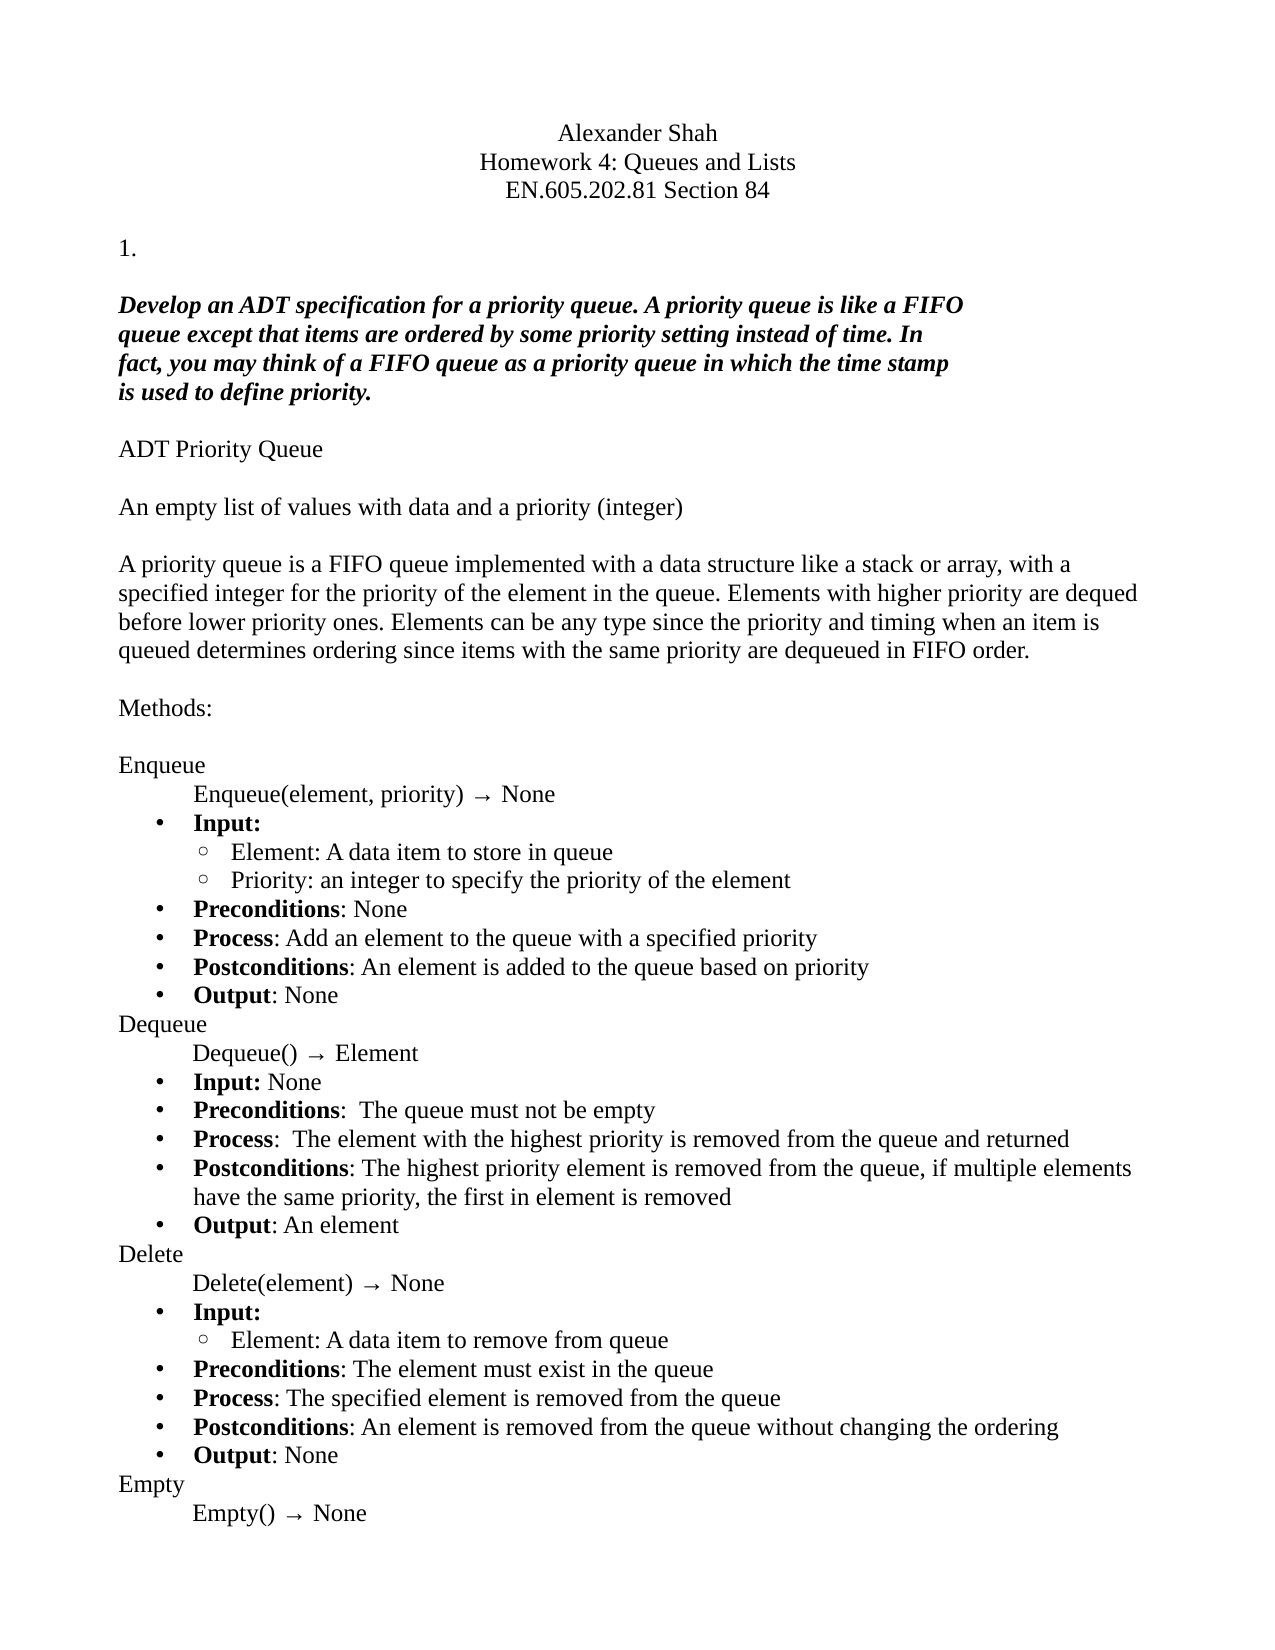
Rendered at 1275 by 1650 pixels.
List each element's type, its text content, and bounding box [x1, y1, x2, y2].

text A priority queue is a FIFO queue implemented with a data structure like a stack or array, with a specified integer for the priority of the element in the queue. Elements with higher priority are dequed before lower priority ones. Elements can be any type since the priority and timing when an item is queued determines ordering since items with the same priority are dequeued in FIFO order. [118, 549, 1157, 664]
text Enqueue [118, 751, 1157, 779]
list Priority: an integer to specify the priority of the element [193, 866, 1157, 894]
text Homework 4: Queues and Lists EN.605.202.81 Section 84 [118, 147, 1157, 233]
list Preconditions: None [156, 894, 1157, 923]
list Input: [156, 1297, 1157, 1326]
list Postconditions: The highest priority element is removed from the queue, if multiple elements have the same priority, the first in element is removed [156, 1153, 1157, 1211]
list Output: An element [156, 1211, 1157, 1239]
list Postconditions: An element is added to the queue based on priority [156, 952, 1157, 981]
text Empty() → None [118, 1498, 1157, 1527]
text 1. [118, 233, 1157, 262]
text Dequeue [118, 1009, 1157, 1038]
text Delete [118, 1239, 1157, 1268]
text Dequeue() → Element [118, 1038, 1157, 1067]
list Process: Add an element to the queue with a specified priority [156, 923, 1157, 952]
text Delete(element) → None [118, 1268, 1157, 1297]
text Develop an ADT specification for a priority queue. A priority queue is like a FIFO queue except that items are ordered by some priority setting instead of time. In fact, you may think of a FIFO queue as a priority queue in which the time stamp is used to define priority. [118, 291, 1157, 406]
list Preconditions: The element must exist in the queue [156, 1354, 1157, 1383]
text ADT Priority Queue [118, 434, 1157, 463]
list Process: The specified element is removed from the queue [156, 1383, 1157, 1412]
list Process: The element with the highest priority is removed from the queue and returned [156, 1124, 1157, 1153]
list Element: A data item to store in queue [193, 837, 1157, 866]
list Preconditions: The queue must not be empty [156, 1096, 1157, 1124]
text Methods: [118, 693, 1157, 722]
list Output: None [156, 981, 1157, 1009]
list Output: None [156, 1441, 1157, 1469]
list Element: A data item to remove from queue [193, 1326, 1157, 1354]
list Postconditions: An element is removed from the queue without changing the ordering [156, 1412, 1157, 1441]
list Enqueue(element, priority) → None [156, 779, 1157, 808]
list Input: None [156, 1067, 1157, 1096]
text Empty [118, 1469, 1157, 1498]
text An empty list of values with data and a priority (integer) [118, 492, 1157, 521]
text Alexander Shah [118, 118, 1157, 147]
list Input: [156, 808, 1157, 837]
